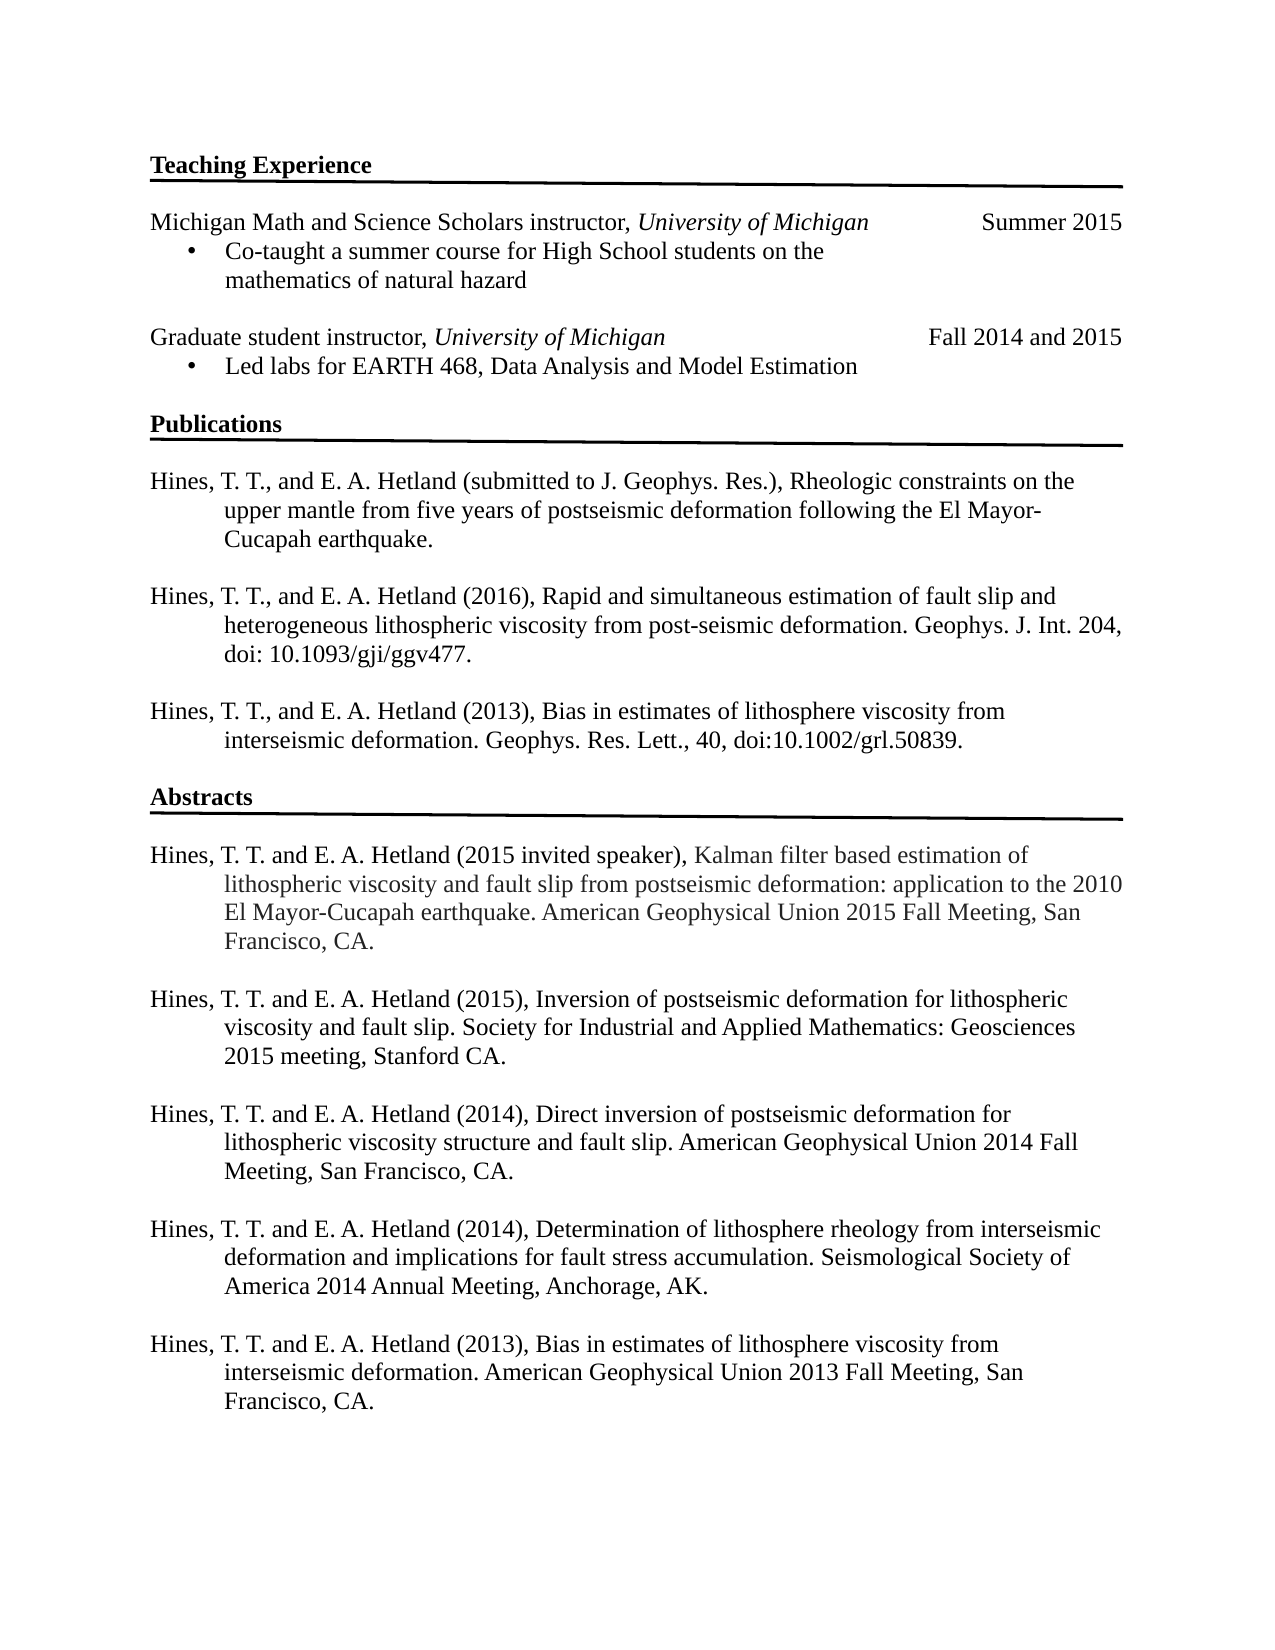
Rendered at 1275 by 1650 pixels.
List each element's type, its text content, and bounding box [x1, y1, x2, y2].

list Co-taught a summer course for High School students on the [187, 236, 1125, 265]
text heterogeneous lithospheric viscosity from post-seismic deformation. Geophys. J. Int. 204, doi: 10.1093/gji/ggv477. [150, 610, 1125, 667]
list Led labs for EARTH 468, Data Analysis and Model Estimation [187, 351, 1125, 380]
text Hines, T. T., and E. A. Hetland (2013), Bias in estimates of lithosphere viscosity from interseismic deformation. Geophys. Res. Lett., 40, doi:10.1002/grl.50839. [150, 696, 1125, 754]
text Hines, T. T. and E. A. Hetland (2015 invited speaker), Kalman filter based estimation of lithospheric viscosity and fault slip from postseismic deformation: application to the 2010 El Mayor-Cucapah earthquake. American Geophysical Union 2015 Fall Meeting, San Francisco, CA. [150, 840, 1125, 955]
text Teaching Experience [150, 150, 1125, 179]
text Abstracts [150, 782, 1125, 811]
text Publications [150, 409, 1125, 437]
text Hines, T. T., and E. A. Hetland (2016), Rapid and simultaneous estimation of fault slip and [150, 581, 1125, 610]
text deformation and implications for fault stress accumulation. Seismological Society of America 2014 Annual Meeting, Anchorage, AK. [150, 1242, 1125, 1300]
text Hines, T. T., and E. A. Hetland (submitted to J. Geophys. Res.), Rheologic constraints on the upper mantle from five years of postseismic deformation following the El Mayor- Cucapah earthquake. [150, 466, 1125, 552]
text Graduate student instructor, University of Michigan Fall 2014 and 2015 [150, 322, 1125, 351]
text Hines, T. T. and E. A. Hetland (2014), Determination of lithosphere rheology from interseismic [150, 1214, 1125, 1242]
text Hines, T. T. and E. A. Hetland (2013), Bias in estimates of lithosphere viscosity from interseismic deformation. American Geophysical Union 2013 Fall Meeting, San Francisco, CA. [150, 1329, 1125, 1415]
list mathematics of natural hazard [187, 265, 1125, 294]
text Hines, T. T. and E. A. Hetland (2015), Inversion of postseismic deformation for lithospheric viscosity and fault slip. Society for Industrial and Applied Mathematics: Geosciences 2015 meeting, Stanford CA. [150, 984, 1125, 1070]
text Michigan Math and Science Scholars instructor, University of Michigan Summer 2015 [150, 207, 1125, 236]
text Hines, T. T. and E. A. Hetland (2014), Direct inversion of postseismic deformation for lithospheric viscosity structure and fault slip. American Geophysical Union 2014 Fall Meeting, San Francisco, CA. [150, 1099, 1125, 1185]
